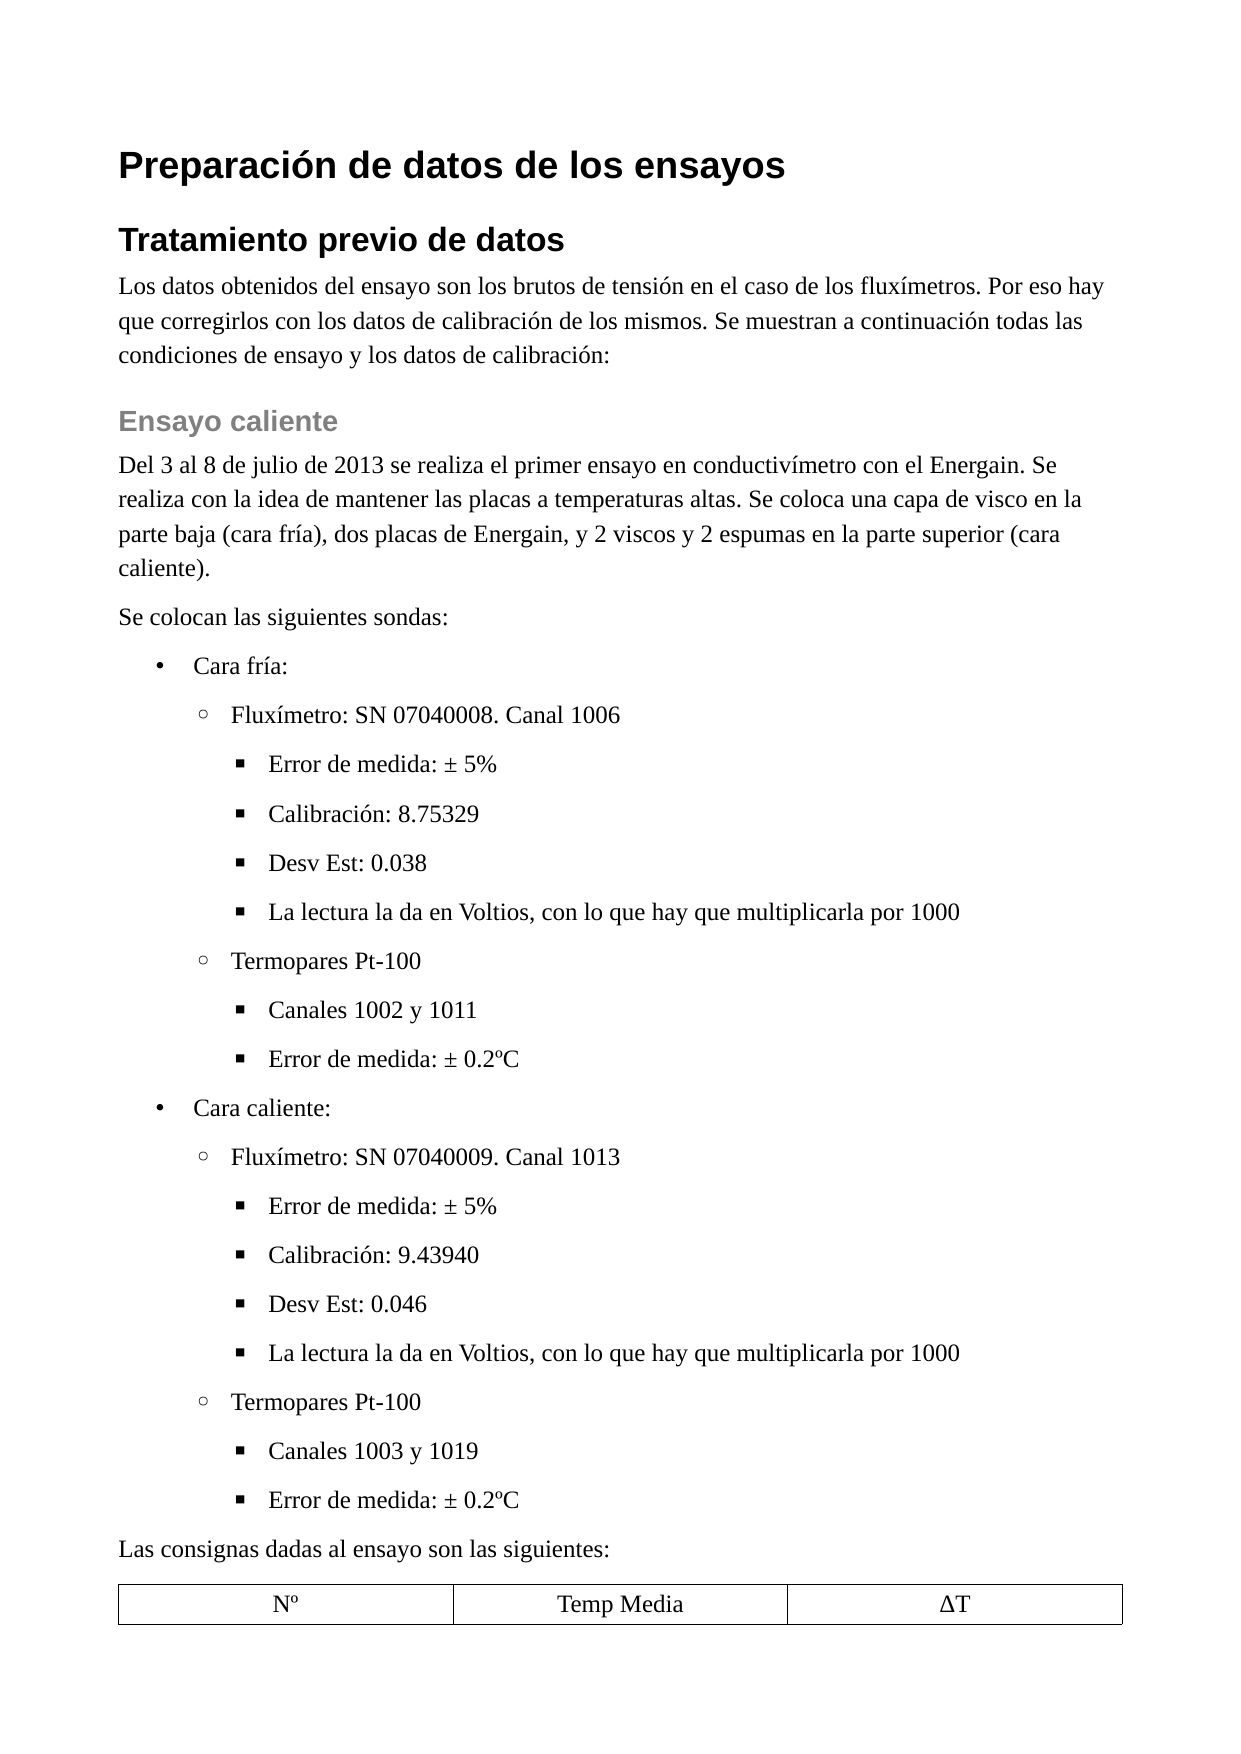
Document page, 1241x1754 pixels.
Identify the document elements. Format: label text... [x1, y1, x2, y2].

text Los datos obtenidos del ensayo son los brutos de tensión en el caso de los fluxímetros. Por eso hay que corregirlos con los datos de calibración de los mismos. Se muestran a continuación todas las condiciones de ensayo y los datos de calibración: [118, 271, 1122, 369]
list Error de medida: ± 5% [231, 749, 1122, 778]
list Error de medida: ± 0.2ºC [231, 1486, 1122, 1514]
list La lectura la da en Voltios, con lo que hay que multiplicarla por 1000 [231, 1338, 1122, 1367]
subtitle Ensayo caliente [118, 404, 1122, 437]
text Se colocan las siguientes sondas: [118, 602, 1122, 631]
list Calibración: 9.43940 [231, 1240, 1122, 1269]
subtitle Tratamiento previo de datos [118, 220, 1122, 259]
list Fluxímetro: SN 07040008. Canal 1006 [193, 701, 1122, 729]
list Termopares Pt-100 [193, 1387, 1122, 1416]
list Error de medida: ± 5% [231, 1191, 1122, 1220]
text Las consignas dadas al ensayo son las siguientes: [118, 1534, 1122, 1563]
list Desv Est: 0.046 [231, 1289, 1122, 1318]
list Fluxímetro: SN 07040009. Canal 1013 [193, 1142, 1122, 1171]
table_header ΔT [788, 1585, 1122, 1624]
list Termopares Pt-100 [193, 946, 1122, 974]
list Cara fría: [156, 651, 1122, 680]
list Cara caliente: [156, 1093, 1122, 1122]
text Del 3 al 8 de julio de 2013 se realiza el primer ensayo en conductivímetro con el Energain. Se realiza con la idea de mantener las placas a temperaturas altas. Se coloca una capa de visco en la parte baja (cara fría), dos placas de Energain, y 2 viscos y 2 espumas en la parte superior (cara caliente). [118, 450, 1122, 582]
list La lectura la da en Voltios, con lo que hay que multiplicarla por 1000 [231, 897, 1122, 926]
list Canales 1002 y 1011 [231, 995, 1122, 1024]
table_header Nº [119, 1585, 453, 1624]
subtitle Preparación de datos de los ensayos [118, 143, 1122, 187]
list Canales 1003 y 1019 [231, 1436, 1122, 1465]
list Error de medida: ± 0.2ºC [231, 1044, 1122, 1073]
list Calibración: 8.75329 [231, 799, 1122, 827]
list Desv Est: 0.038 [231, 848, 1122, 876]
table_header Temp Media [454, 1585, 787, 1624]
